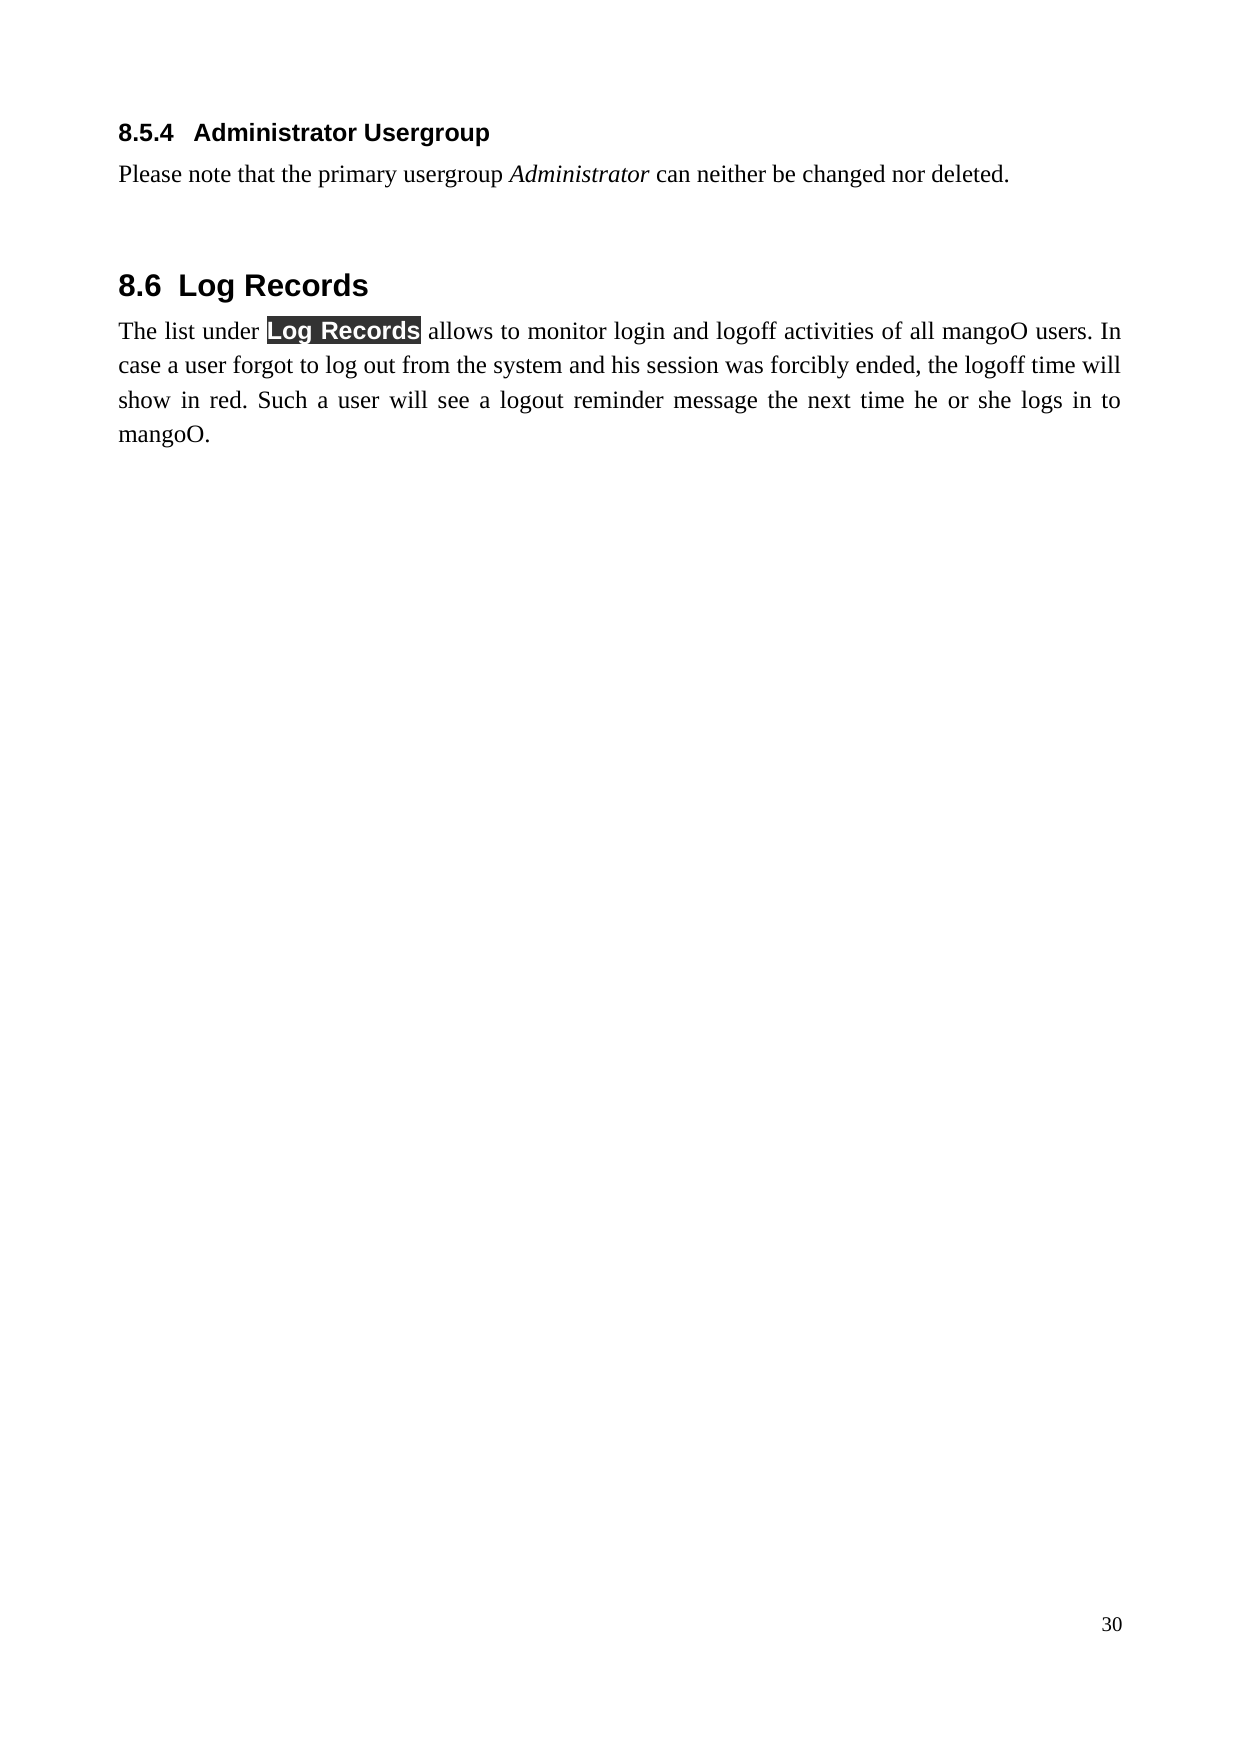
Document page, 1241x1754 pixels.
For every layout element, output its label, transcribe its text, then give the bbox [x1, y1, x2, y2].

subtitle Log Records [118, 267, 1122, 303]
text Please note that the primary usergroup Administrator can neither be changed nor deleted. [118, 159, 1122, 188]
text The list under Log Records allows to monitor login and logoff activities of all mangoO users. In case a user forgot to log out from the system and his session was forcibly ended, the logoff time will show in red. Such a user will see a logout reminder message the next time he or she logs in to mangoO. [118, 316, 1122, 448]
subtitle Administrator Usergroup [118, 118, 1122, 147]
